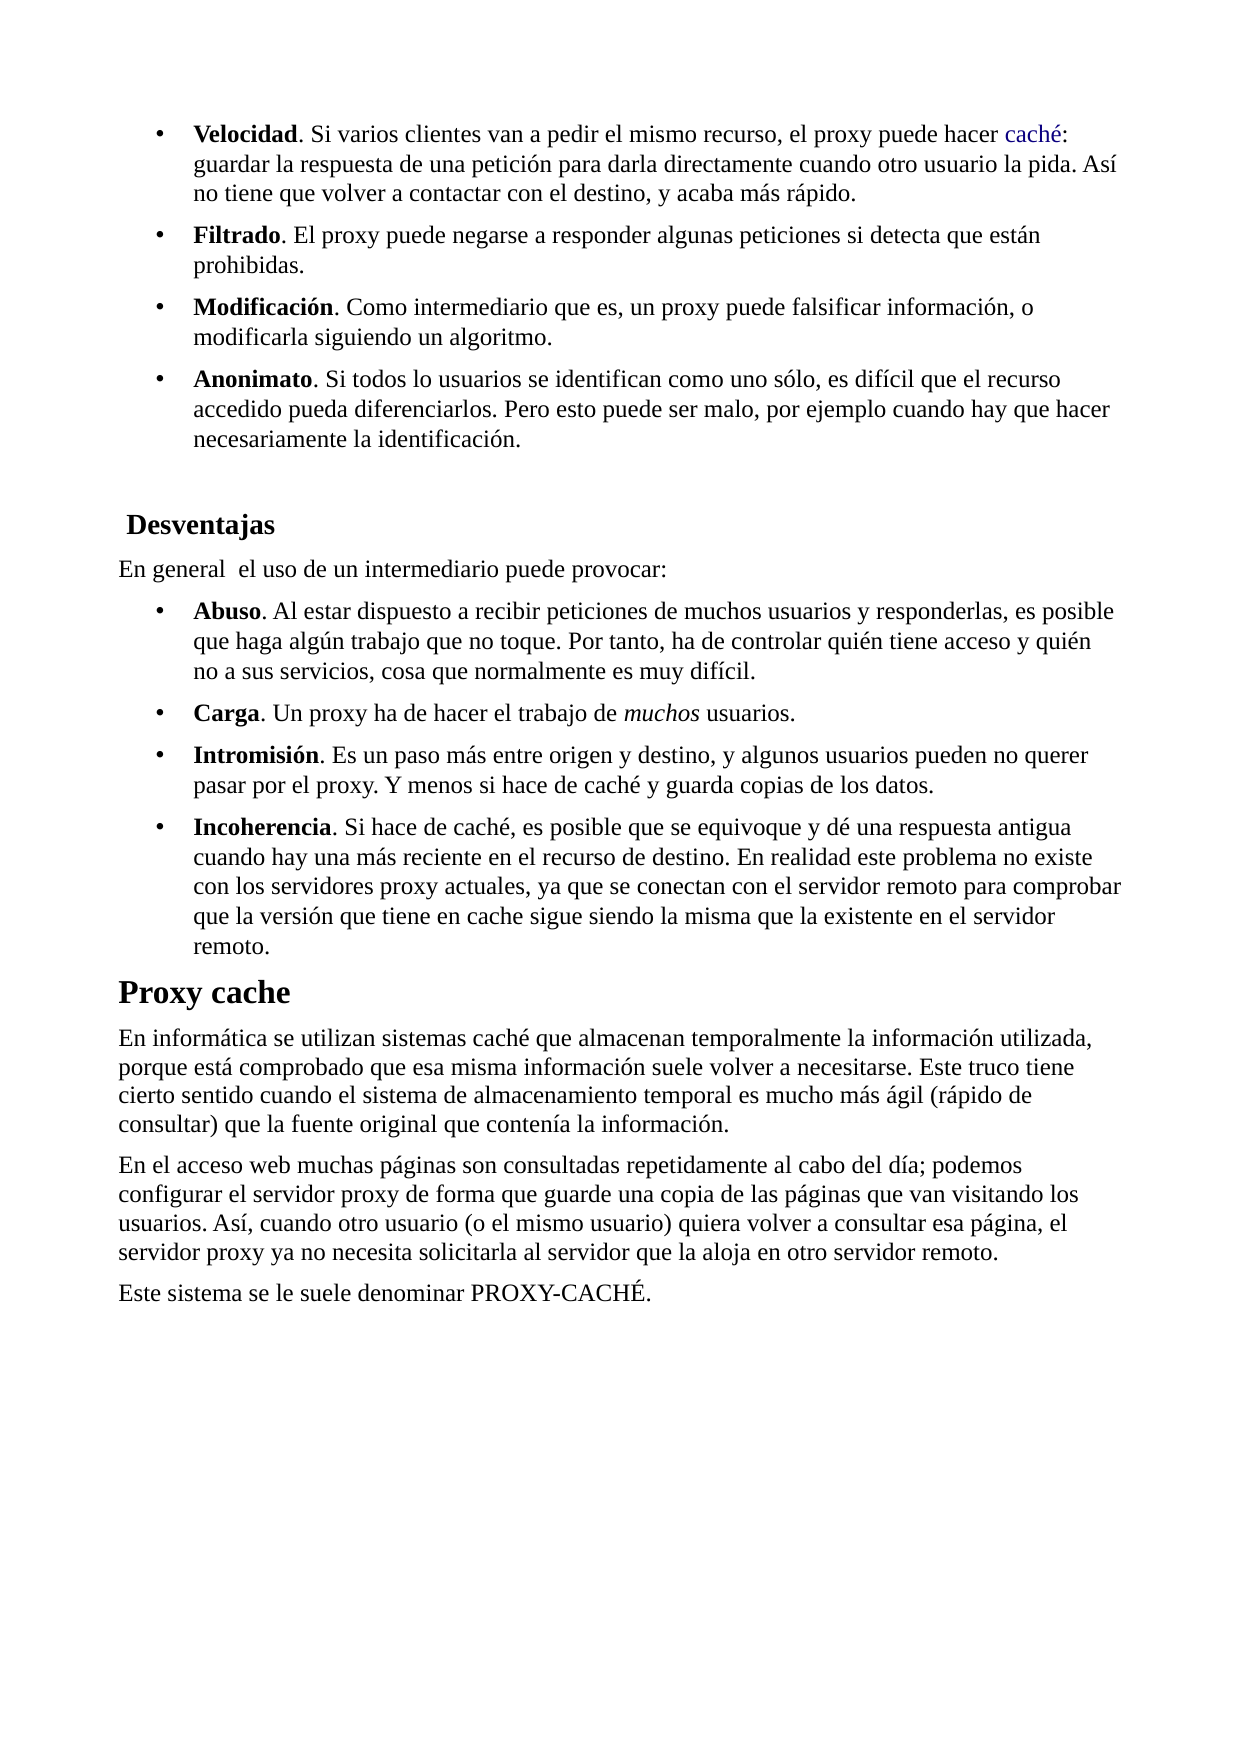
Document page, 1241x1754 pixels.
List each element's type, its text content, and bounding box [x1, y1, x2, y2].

text En el acceso web muchas páginas son consultadas repetidamente al cabo del día; podemos configurar el servidor proxy de forma que guarde una copia de las páginas que van visitando los usuarios. Así, cuando otro usuario (o el mismo usuario) quiera volver a consultar esa página, el servidor proxy ya no necesita solicitarla al servidor que la aloja en otro servidor remoto. [118, 1150, 1122, 1265]
list Anonimato. Si todos lo usuarios se identifican como uno sólo, es difícil que el recurso accedido pueda diferenciarlos. Pero esto puede ser malo, por ejemplo cuando hay que hacer necesariamente la identificación. [156, 363, 1122, 452]
list Incoherencia. Si hace de caché, es posible que se equivoque y dé una respuesta antigua cuando hay una más reciente en el recurso de destino. En realidad este problema no existe con los servidores proxy actuales, ya que se conectan con el servidor remoto para comprobar que la versión que tiene en cache sigue siendo la misma que la existente en el servidor remoto. [156, 811, 1122, 959]
list Velocidad. Si varios clientes van a pedir el mismo recurso, el proxy puede hacer caché: guardar la respuesta de una petición para darla directamente cuando otro usuario la pida. Así no tiene que volver a contactar con el destino, y acaba más rápido. [156, 118, 1122, 207]
text Este sistema se le suele denominar PROXY-CACHÉ. [118, 1278, 1122, 1307]
text En general el uso de un intermediario puede provocar: [118, 553, 1122, 583]
list Modificación. Como intermediario que es, un proxy puede falsificar información, o modificarla siguiendo un algoritmo. [156, 292, 1122, 351]
list Intromisión. Es un paso más entre origen y destino, y algunos usuarios pueden no querer pasar por el proxy. Y menos si hace de caché y guarda copias de los datos. [156, 739, 1122, 798]
list Carga. Un proxy ha de hacer el trabajo de muchos usuarios. [156, 697, 1122, 727]
subtitle Desventajas [126, 507, 1122, 541]
list Abuso. Al estar dispuesto a recibir peticiones de muchos usuarios y responderlas, es posible que haga algún trabajo que no toque. Por tanto, ha de controlar quién tiene acceso y quién no a sus servicios, cosa que normalmente es muy difícil. [156, 595, 1122, 684]
text En informática se utilizan sistemas caché que almacenan temporalmente la información utilizada, porque está comprobado que esa misma información suele volver a necesitarse. Este truco tiene cierto sentido cuando el sistema de almacenamiento temporal es mucho más ágil (rápido de consultar) que la fuente original que contenía la información. [118, 1023, 1122, 1138]
subtitle Proxy cache [118, 972, 1122, 1010]
list Filtrado. El proxy puede negarse a responder algunas peticiones si detecta que están prohibidas. [156, 220, 1122, 279]
